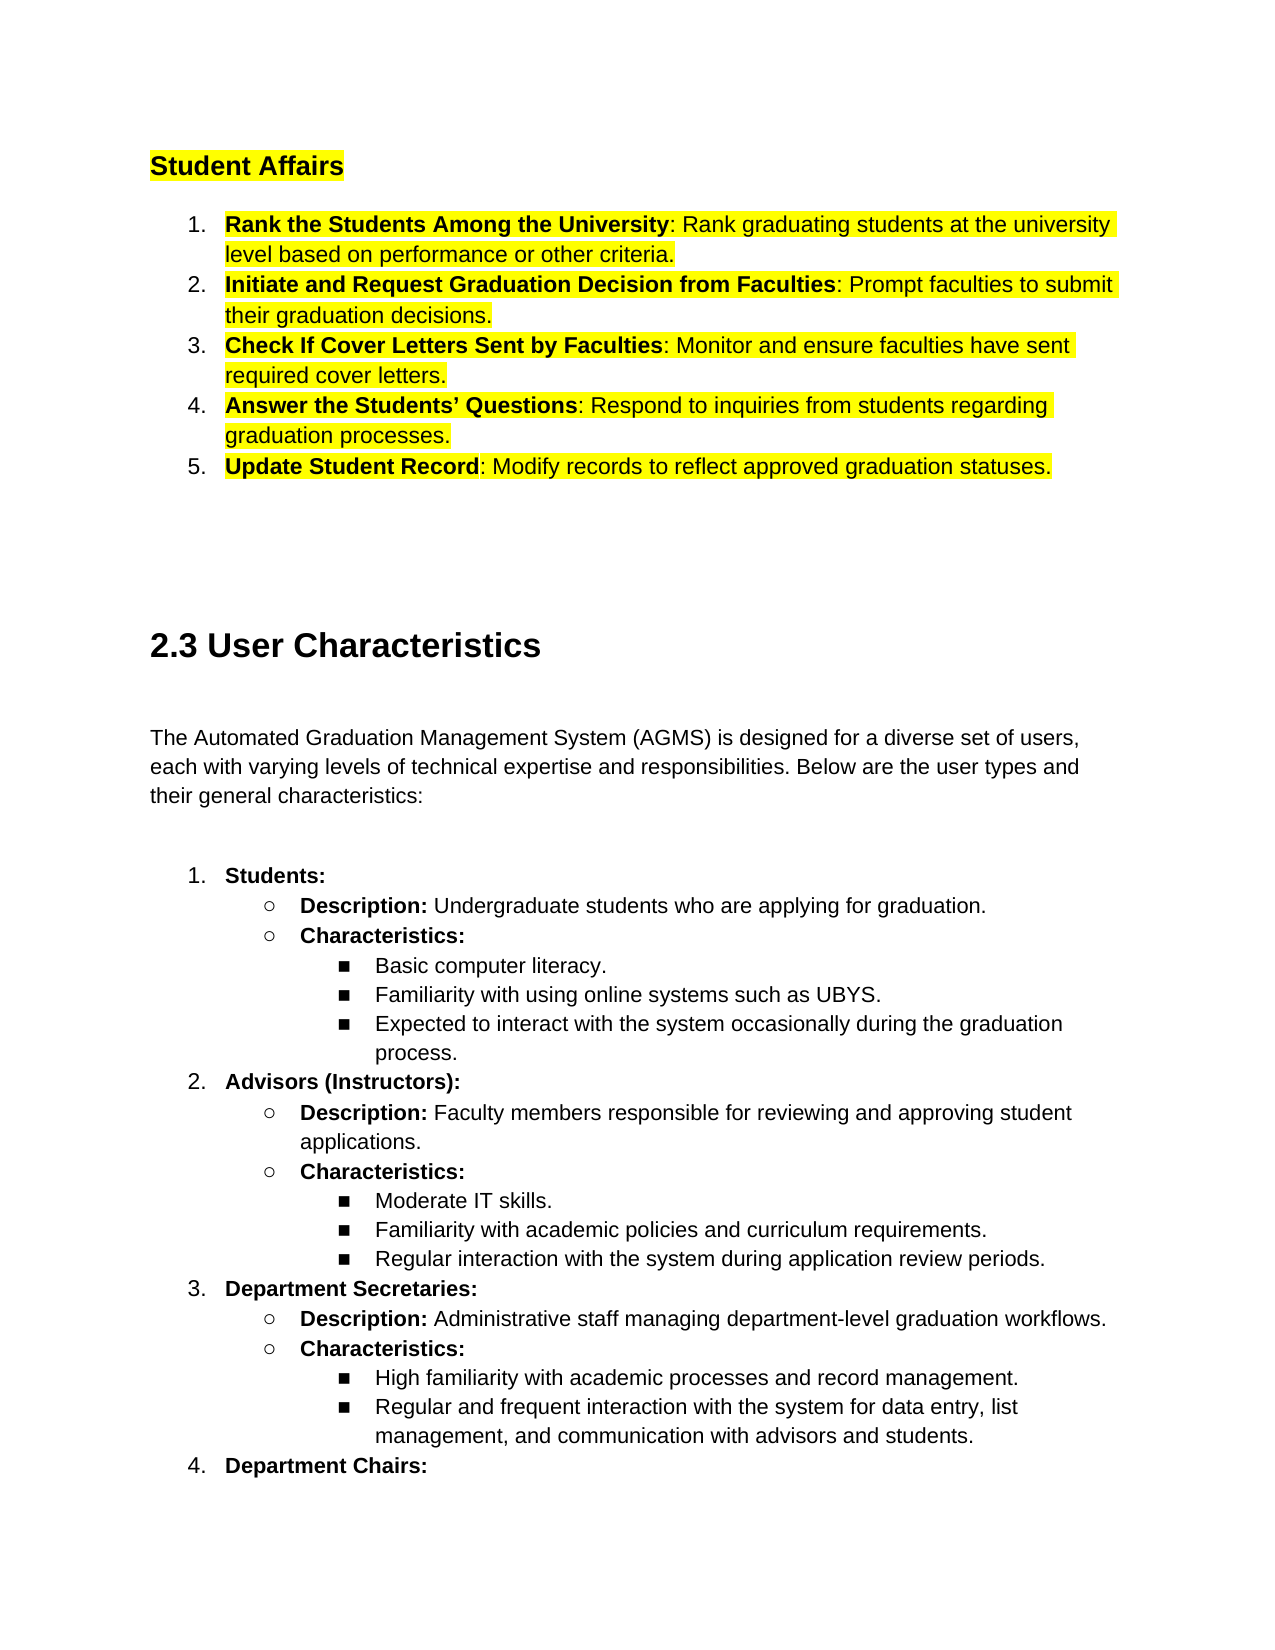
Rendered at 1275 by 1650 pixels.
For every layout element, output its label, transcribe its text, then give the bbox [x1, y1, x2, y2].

list Familiarity with using online systems such as UBYS. [337, 981, 1125, 1007]
text The Automated Graduation Management System (AGMS) is designed for a diverse set of users, each with varying levels of technical expertise and responsibilities. Below are the user types and their general characteristics: [150, 725, 1125, 808]
list Check If Cover Letters Sent by Faculties: Monitor and ensure faculties have sent required cover letters. [187, 332, 1125, 388]
list Description: Administrative staff managing department-level graduation workflows. [262, 1305, 1125, 1331]
list Expected to interact with the system occasionally during the graduation process. [337, 1010, 1125, 1064]
list Characteristics: [262, 1158, 1125, 1184]
list Moderate IT skills. [337, 1188, 1125, 1213]
list Regular interaction with the system during application review periods. [337, 1246, 1125, 1271]
list Department Secretaries: [187, 1275, 1125, 1301]
list Initiate and Request Graduation Decision from Faculties: Prompt faculties to submit their graduation decisions. [187, 271, 1125, 328]
list Department Chairs: [187, 1452, 1125, 1478]
list Characteristics: [262, 922, 1125, 949]
list Answer the Students’ Questions: Respond to inquiries from students regarding graduation processes. [187, 392, 1125, 449]
list Students: [187, 862, 1125, 888]
list Advisors (Instructors): [187, 1068, 1125, 1095]
list Update Student Record: Modify records to reflect approved graduation statuses. [187, 453, 1125, 479]
list Rank the Students Among the University: Rank graduating students at the university level based on performance or other criteria. [187, 211, 1125, 267]
list Description: Faculty members responsible for reviewing and approving student applications. [262, 1098, 1125, 1154]
list Basic computer literacy. [337, 952, 1125, 978]
list Description: Undergraduate students who are applying for graduation. [262, 892, 1125, 918]
list Regular and frequent interaction with the system for data entry, list management, and communication with advisors and students. [337, 1394, 1125, 1448]
subtitle 2.3 User Characteristics [150, 626, 1125, 665]
list Familiarity with academic policies and curriculum requirements. [337, 1217, 1125, 1242]
subtitle Student Affairs [150, 150, 1125, 181]
list Characteristics: [262, 1335, 1125, 1361]
list High familiarity with academic processes and record management. [337, 1365, 1125, 1391]
